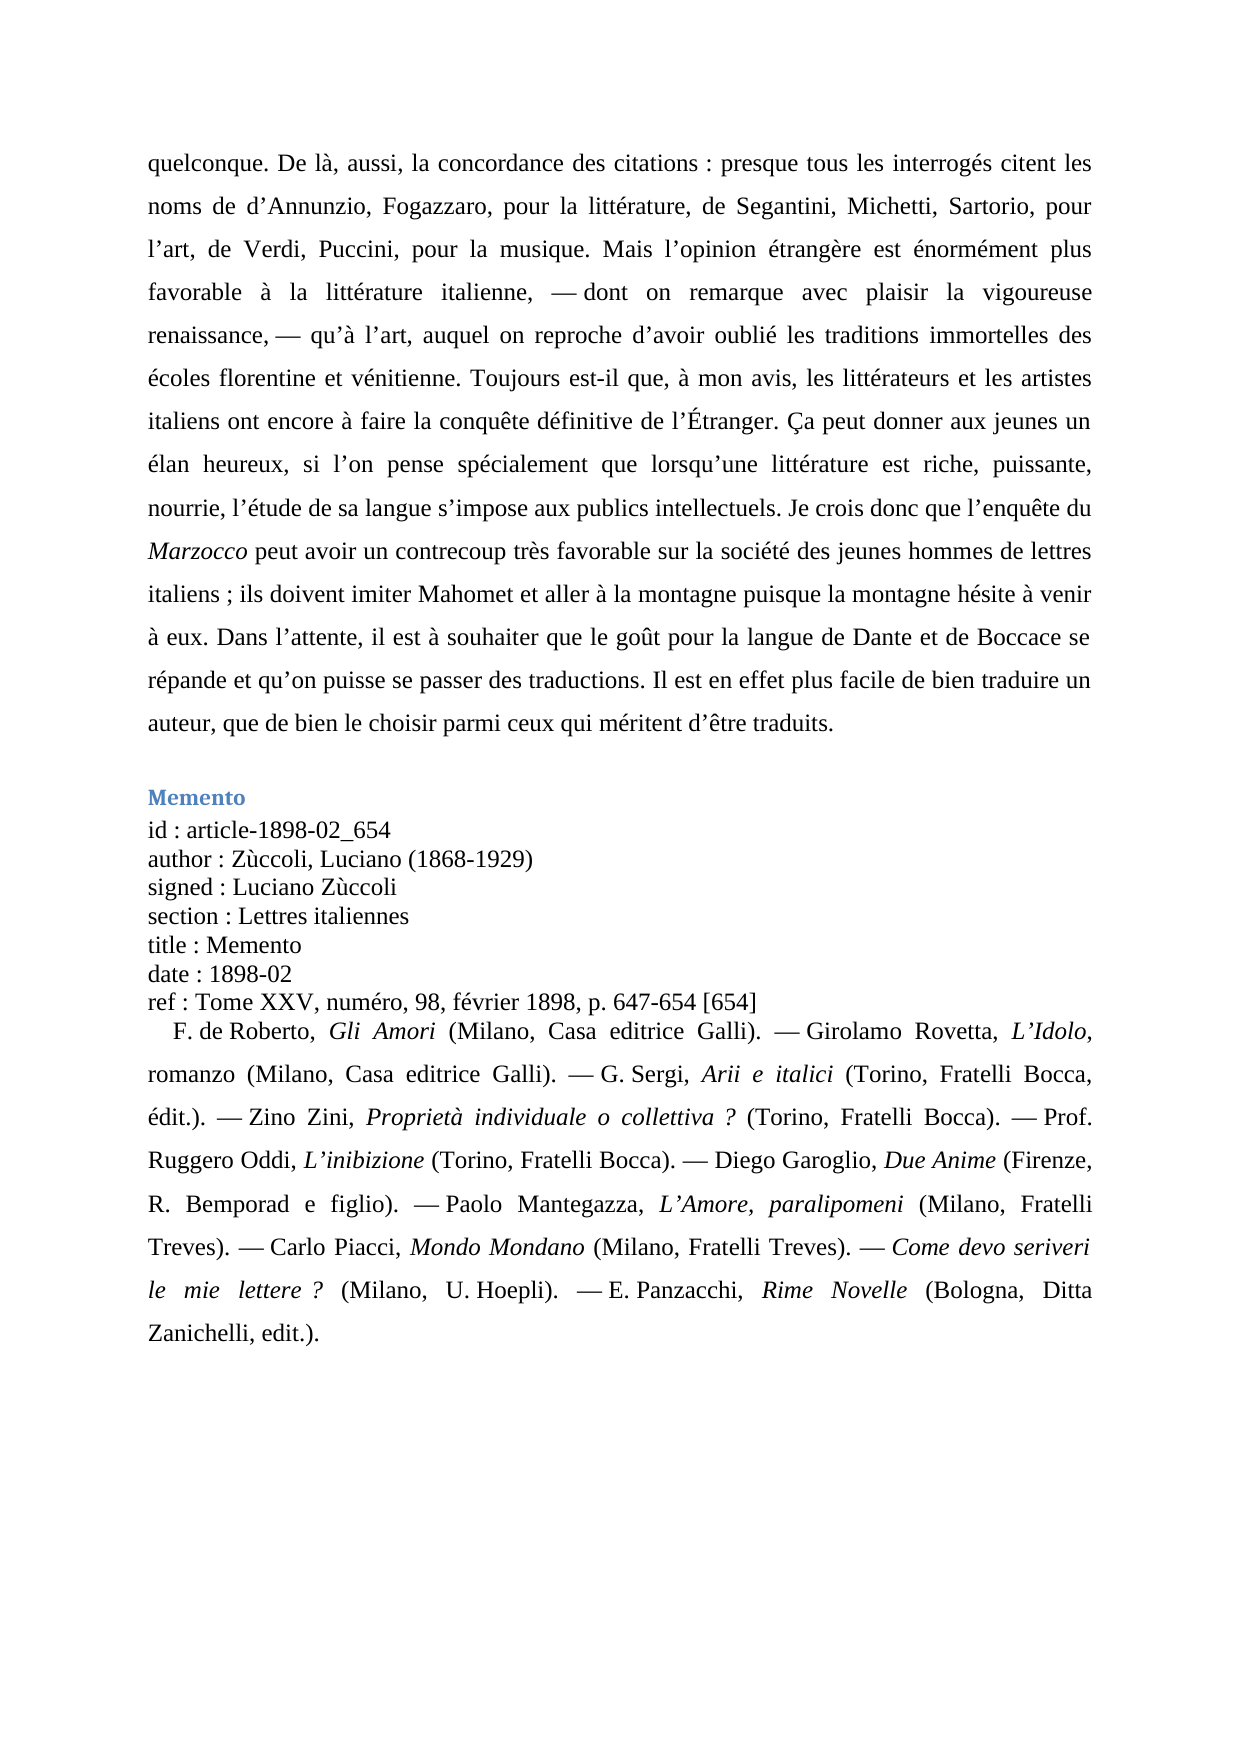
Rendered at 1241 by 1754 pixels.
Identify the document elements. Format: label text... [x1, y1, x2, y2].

text ref : Tome XXV, numéro, 98, février 1898, p. 647-654 [654] [148, 987, 1093, 1016]
text date : 1898-02 [148, 959, 1093, 987]
text author : Zùccoli, Luciano (1868-1929) [148, 844, 1093, 872]
text F. de Roberto, Gli Amori (Milano, Casa editrice Galli). — Girolamo Rovetta, L’Idolo, romanzo (Milano, Casa editrice Galli). — G. Sergi, Arii e italici (Torino, Fratelli Bocca, édit.). — Zino Zini, Proprietà individuale o collettiva ? (Torino, Fratelli Bocca). — Prof. Ruggero Oddi, L’inibizione (Torino, Fratelli Bocca). — Diego Garoglio, Due Anime (Firenze, R. Bemporad e figlio). — Paolo Mantegazza, L’Amore, paralipomeni (Milano, Fratelli Treves). — Carlo Piacci, Mondo Mondano (Milano, Fratelli Treves). — Come devo seriveri le mie lettere ? (Milano, U. Hoepli). — E. Panzacchi, Rime Novelle (Bologna, Ditta Zanichelli, edit.). [148, 1016, 1093, 1347]
subtitle Memento [148, 785, 1093, 811]
text quelconque. De là, aussi, la concordance des citations : presque tous les interrogés citent les noms de d’Annunzio, Fogazzaro, pour la littérature, de Segantini, Michetti, Sartorio, pour l’art, de Verdi, Puccini, pour la musique. Mais l’opinion étrangère est énormément plus favorable à la littérature italienne, — dont on remarque avec plaisir la vigoureuse renaissance, — qu’à l’art, auquel on reproche d’avoir oublié les traditions immortelles des écoles florentine et vénitienne. Toujours est-il que, à mon avis, les littérateurs et les artistes italiens ont encore à faire la conquête définitive de l’Étranger. Ça peut donner aux jeunes un élan heureux, si l’on pense spécialement que lorsqu’une littérature est riche, puissante, nourrie, l’étude de sa langue s’impose aux publics intellectuels. Je crois donc que l’enquête du Marzocco peut avoir un contrecoup très favorable sur la société des jeunes hommes de lettres italiens ; ils doivent imiter Mahomet et aller à la montagne puisque la montagne hésite à venir à eux. Dans l’attente, il est à souhaiter que le goût pour la langue de Dante et de Boccace se répande et qu’on puisse se passer des traductions. Il est en effet plus facile de bien traduire un auteur, que de bien le choisir parmi ceux qui méritent d’être traduits. [148, 148, 1093, 737]
text signed : Luciano Zùccoli [148, 872, 1093, 901]
text title : Memento [148, 930, 1093, 959]
text section : Lettres italiennes [148, 901, 1093, 930]
text id : article-1898-02_654 [148, 815, 1093, 844]
